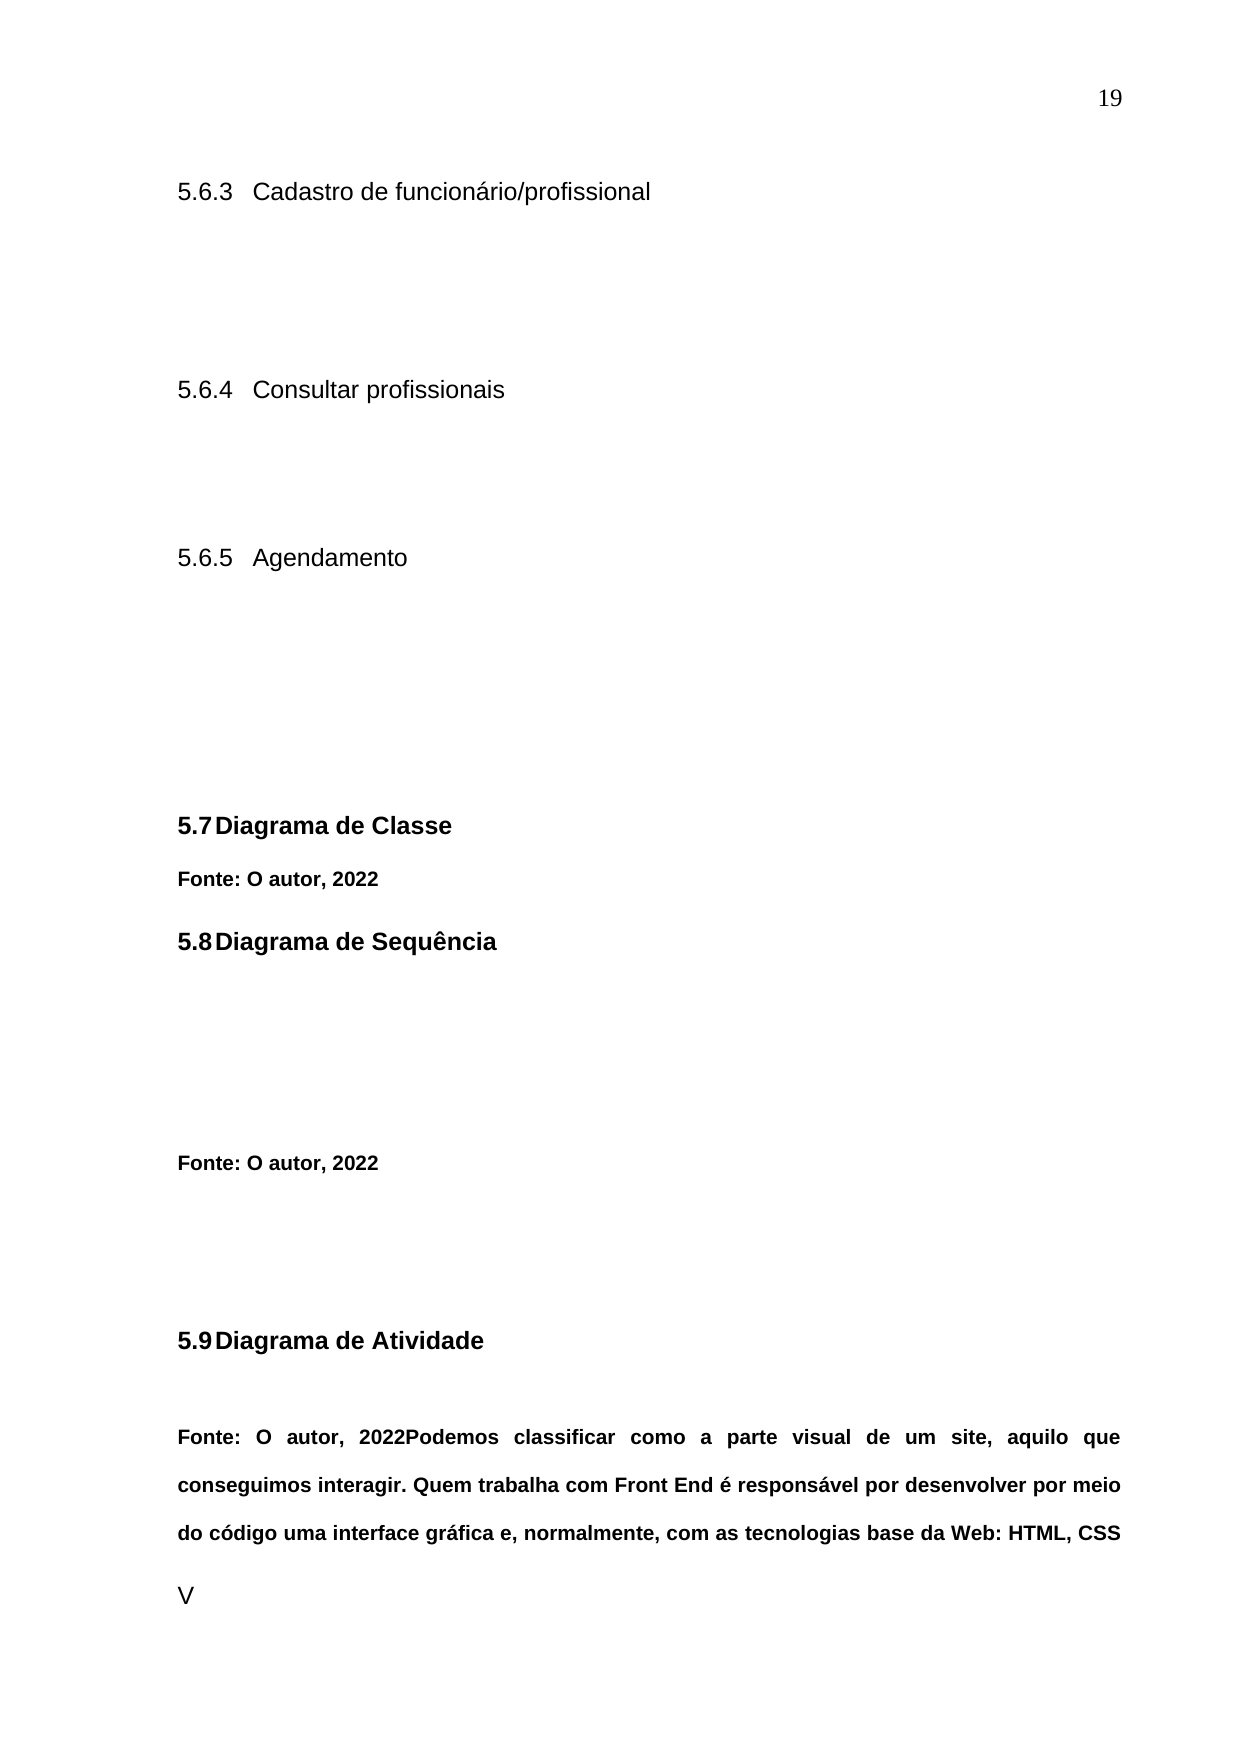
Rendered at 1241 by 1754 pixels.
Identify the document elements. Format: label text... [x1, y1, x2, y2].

subtitle Diagrama de Classe [177, 811, 1122, 840]
text Fonte: O autor, 2022 [177, 867, 1122, 891]
subtitle Diagrama de Atividade [177, 1326, 1122, 1354]
subtitle Diagrama de Sequência [177, 927, 1122, 956]
subtitle Agendamento [177, 543, 1122, 572]
subtitle Cadastro de funcionário/profissional [177, 177, 1122, 206]
subtitle Consultar profissionais [177, 375, 1122, 403]
text Fonte: O autor, 2022 [177, 1150, 1122, 1174]
text Fonte: O autor, 2022Podemos classificar como a parte visual de um site, aquilo que conseguimos interagir. Quem trabalha com Front End é responsável por desenvolver por meio do código uma interface gráfica e, normalmente, com as tecnologias base da Web: HTML, CSS [177, 1424, 1122, 1544]
